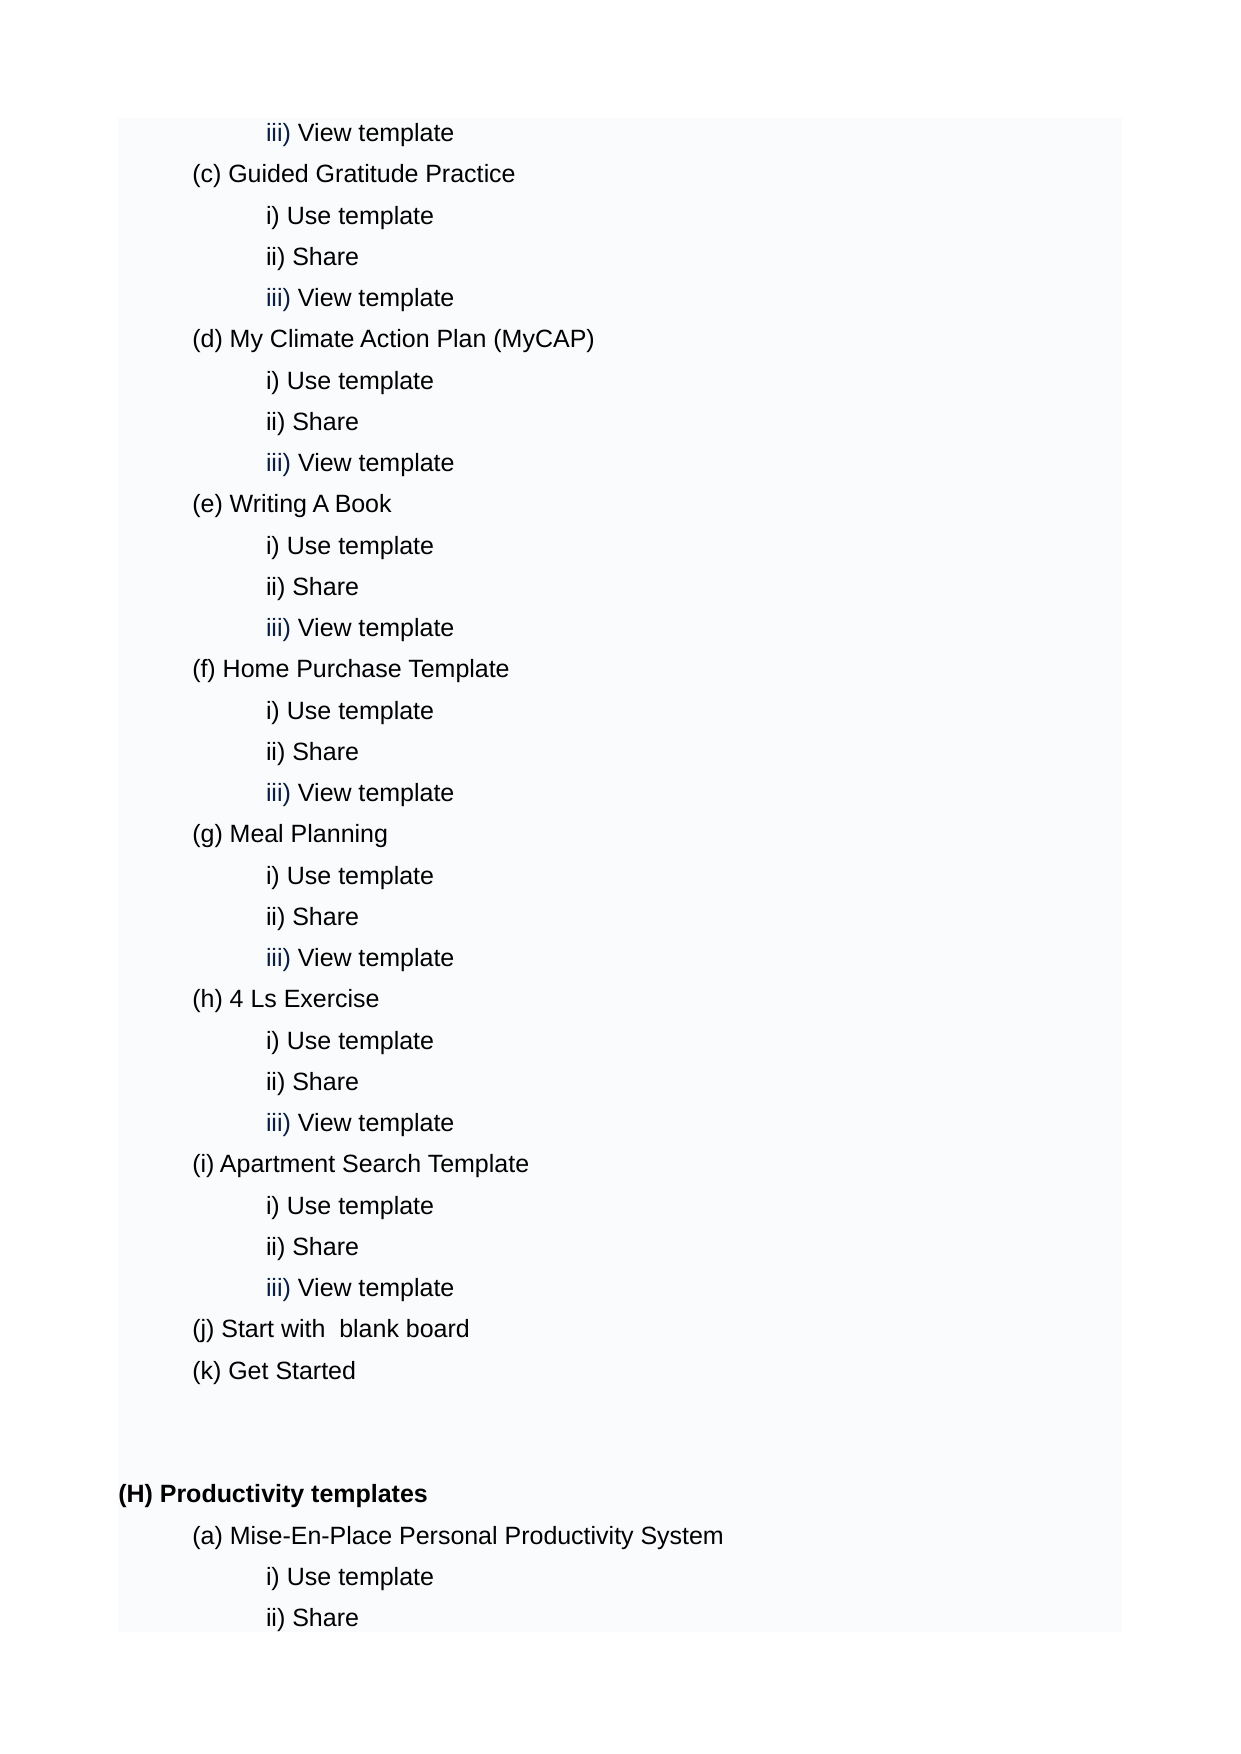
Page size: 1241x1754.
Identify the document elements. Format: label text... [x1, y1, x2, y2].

text ii) Share [118, 242, 1122, 271]
text (d) My Climate Action Plan (MyCAP) [118, 324, 1122, 353]
text ii) Share [118, 407, 1122, 436]
text iii) View template [118, 448, 1122, 477]
text (H) Productivity templates [118, 1479, 1122, 1508]
text (j) Start with blank board [118, 1314, 1122, 1343]
text ii) Share [118, 902, 1122, 931]
text (h) 4 Ls Exercise [118, 984, 1122, 1013]
text ii) Share [118, 1603, 1122, 1632]
text i) Use template [118, 1191, 1122, 1219]
text (k) Get Started [118, 1356, 1122, 1384]
text i) Use template [118, 201, 1122, 229]
text (a) Mise-En-Place Personal Productivity System [118, 1521, 1122, 1549]
text iii) View template [118, 1273, 1122, 1302]
text iii) View template [118, 118, 1122, 147]
text iii) View template [118, 943, 1122, 972]
text i) Use template [118, 531, 1122, 559]
text (g) Meal Planning [118, 819, 1122, 848]
text i) Use template [118, 1026, 1122, 1054]
text iii) View template [118, 613, 1122, 642]
text i) Use template [118, 696, 1122, 724]
text (i) Apartment Search Template [118, 1149, 1122, 1178]
text iii) View template [118, 283, 1122, 312]
text (f) Home Purchase Template [118, 654, 1122, 683]
text (e) Writing A Book [118, 489, 1122, 518]
text (c) Guided Gratitude Practice [118, 159, 1122, 188]
text ii) Share [118, 1232, 1122, 1261]
text iii) View template [118, 778, 1122, 807]
text ii) Share [118, 737, 1122, 766]
text i) Use template [118, 366, 1122, 394]
text iii) View template [118, 1108, 1122, 1137]
text ii) Share [118, 1067, 1122, 1096]
text i) Use template [118, 1562, 1122, 1591]
text i) Use template [118, 861, 1122, 889]
text ii) Share [118, 572, 1122, 601]
